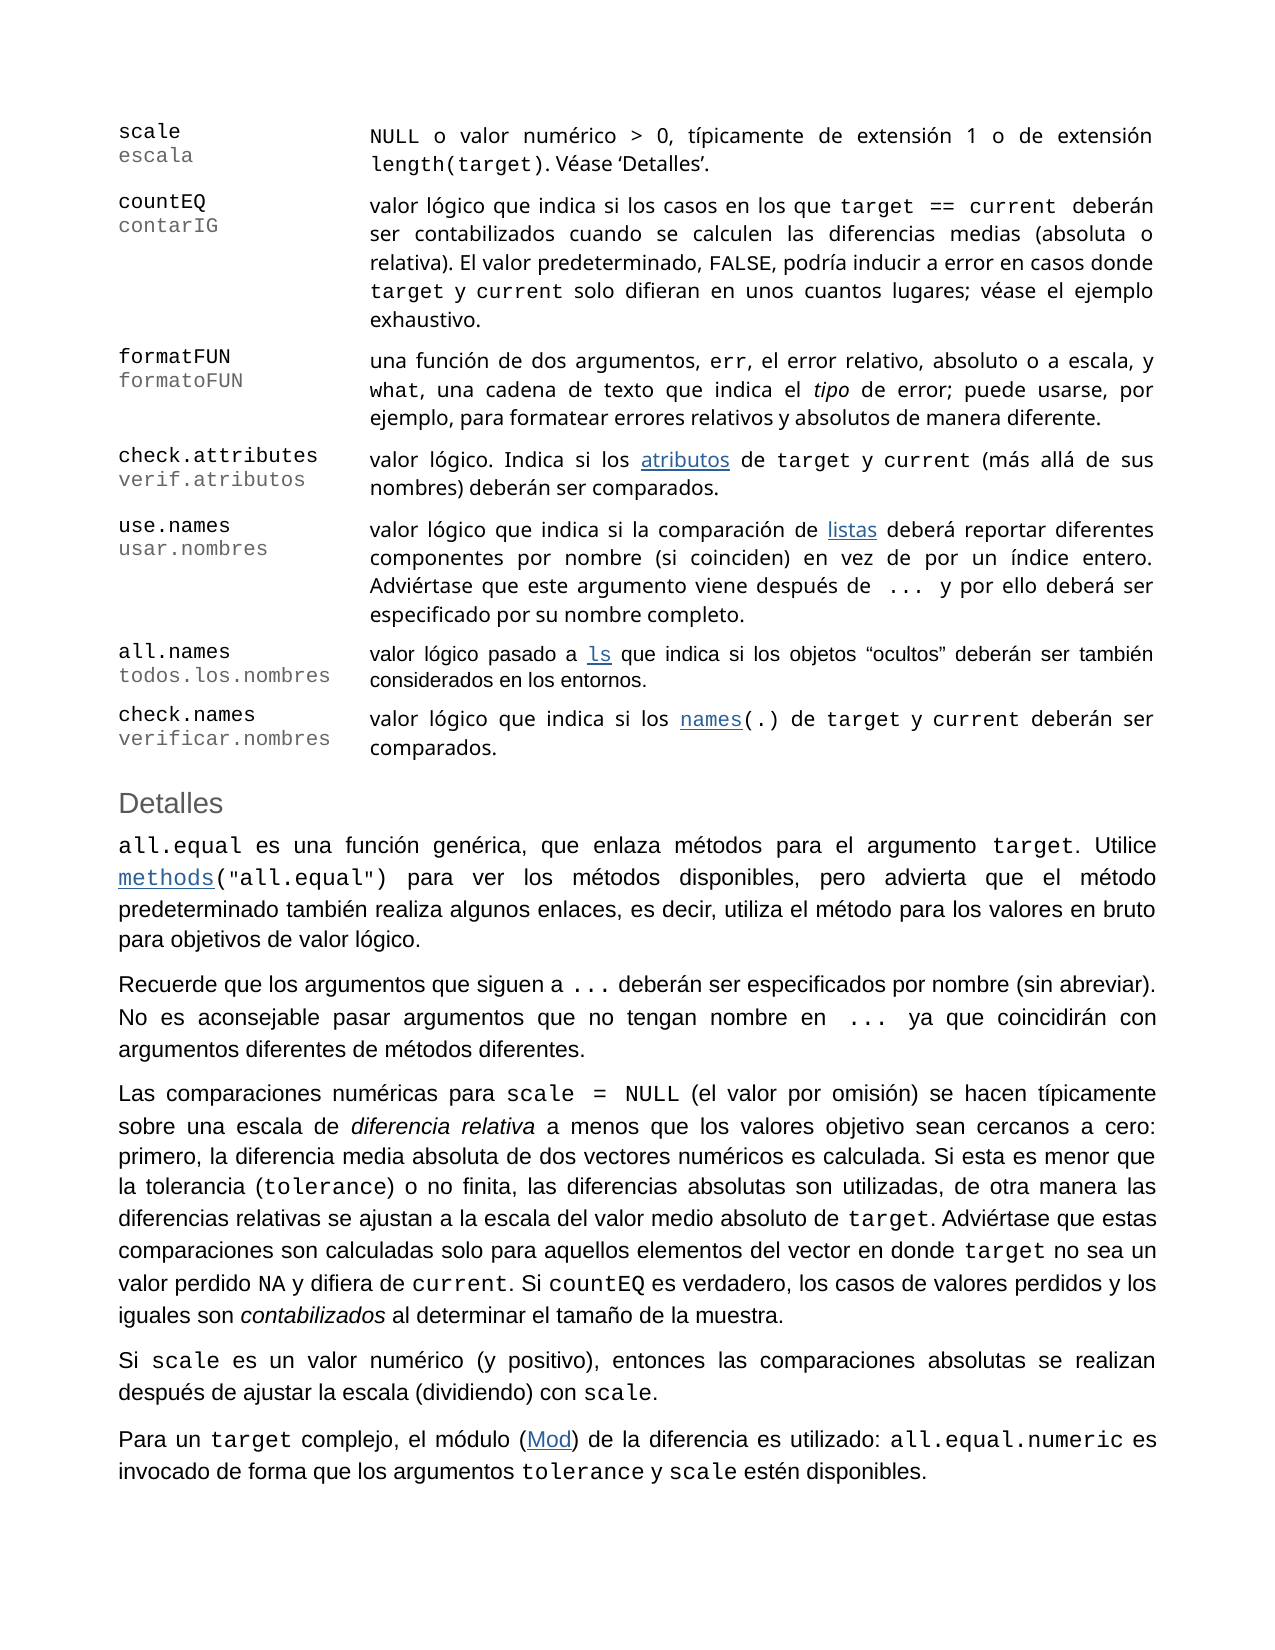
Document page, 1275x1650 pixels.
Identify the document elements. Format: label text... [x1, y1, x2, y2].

table_cell NULL o valor numérico > 0, típicamente de extensión 1 o de extensión length(target). Véase ‘Detalles’. [367, 118, 1157, 188]
table_cell una función de dos argumentos, err, el error relativo, absoluto o a escala, y what, una cadena de texto que indica el tipo de error; puede usarse, por ejemplo, para formatear errores relativos y absolutos de manera diferente. [367, 344, 1157, 442]
text Las comparaciones numéricas para scale = NULL (el valor por omisión) se hacen típicamente sobre una escala de diferencia relativa a menos que los valores objetivo sean cercanos a cero: primero, la diferencia media absoluta de dos vectores numéricos es calculada. Si esta es menor que la tolerancia (tolerance) o no finita, las diferencias absolutas son utilizadas, de otra manera las diferencias relativas se ajustan a la escala del valor medio absoluto de target. Adviértase que estas comparaciones son calculadas solo para aquellos elementos del vector en donde target no sea un valor perdido NA y difiera de current. Si countEQ es verdadero, los casos de valores perdidos y los iguales son contabilizados al determinar el tamaño de la muestra. [118, 1080, 1157, 1328]
table_cell check.names verificar.nombres [118, 701, 367, 771]
text Para un target complejo, el módulo (Mod) de la diferencia es utilizado: all.equal.numeric es invocado de forma que los argumentos tolerance y scale estén disponibles. [118, 1426, 1157, 1486]
table_cell valor lógico. Indica si los atributos de target y current (más allá de sus nombres) deberán ser comparados. [367, 442, 1157, 512]
subtitle Detalles [118, 786, 1157, 819]
table_cell formatFUN formatoFUN [118, 344, 367, 442]
text Recuerde que los argumentos que siguen a ... deberán ser especificados por nombre (sin abreviar). No es aconsejable pasar argumentos que no tengan nombre en ... ya que coincidirán con argumentos diferentes de métodos diferentes. [118, 971, 1157, 1062]
text all.equal es una función genérica, que enlaza métodos para el argumento target. Utilice methods("all.equal") para ver los métodos disponibles, pero advierta que el método predeterminado también realiza algunos enlaces, es decir, utiliza el método para los valores en bruto para objetivos de valor lógico. [118, 832, 1157, 953]
table_cell valor lógico que indica si la comparación de listas deberá reportar diferentes componentes por nombre (si coinciden) en vez de por un índice entero. Adviértase que este argumento viene después de ... y por ello deberá ser especificado por su nombre completo. [367, 512, 1157, 639]
table_cell use.names usar.nombres [118, 512, 367, 639]
table_cell all.names todos.los.nombres [118, 639, 367, 701]
table_cell scale escala [118, 118, 367, 188]
text Si scale es un valor numérico (y positivo), entonces las comparaciones absolutas se realizan después de ajustar la escala (dividiendo) con scale. [118, 1347, 1157, 1407]
table_cell valor lógico pasado a ls que indica si los objetos “ocultos” deberán ser también considerados en los entornos. [367, 639, 1157, 701]
table_cell valor lógico que indica si los casos en los que target == current deberán ser contabilizados cuando se calculen las diferencias medias (absoluta o relativa). El valor predeterminado, FALSE, podría inducir a error en casos donde target y current solo difieran en unos cuantos lugares; véase el ejemplo exhaustivo. [367, 188, 1157, 343]
table_cell valor lógico que indica si los names(.) de target y current deberán ser comparados. [367, 701, 1157, 771]
table_cell check.attributes verif.atributos [118, 442, 367, 512]
table_cell countEQ contarIG [118, 188, 367, 343]
